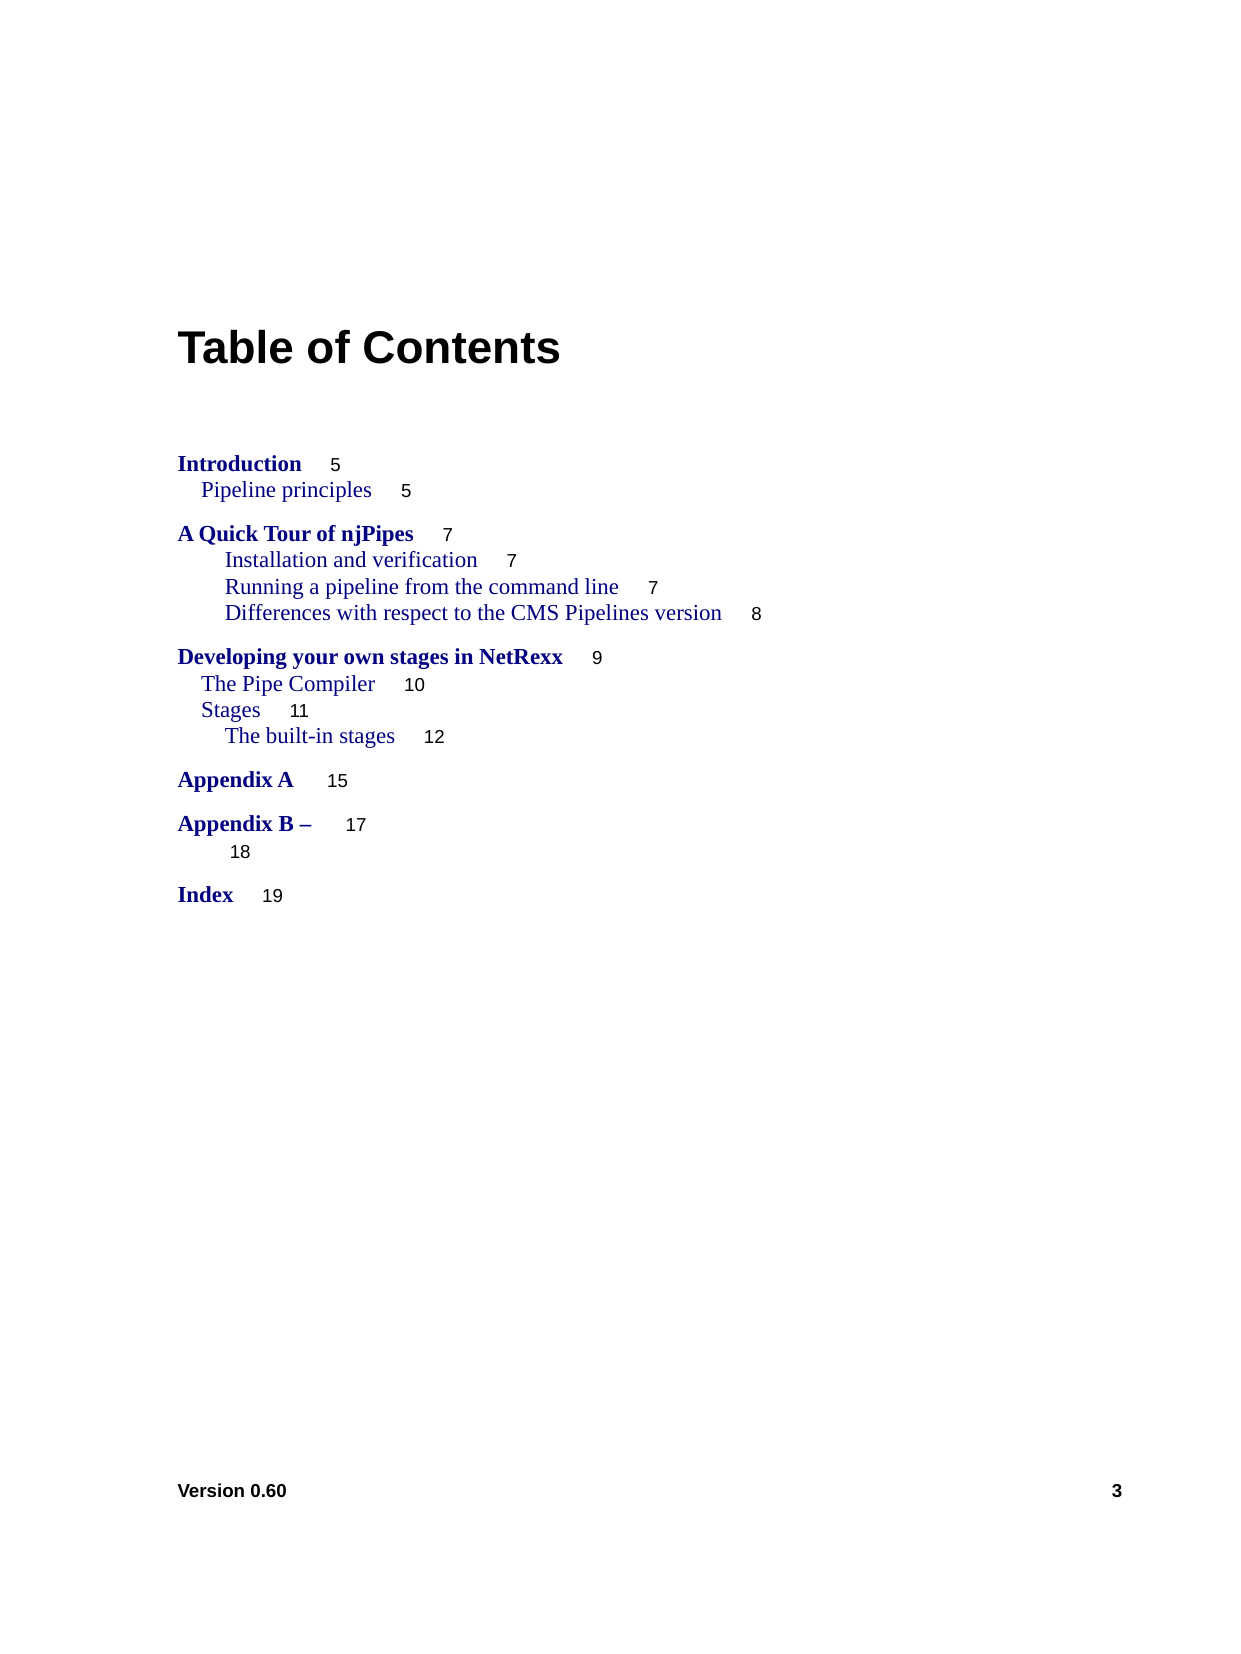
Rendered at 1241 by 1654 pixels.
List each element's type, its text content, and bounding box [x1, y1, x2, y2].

text Installation and verification 7 [224, 547, 1122, 573]
text A Quick Tour of njPipes 7 [177, 520, 1122, 547]
text 18 [201, 837, 1122, 863]
text The built-in stages 12 [224, 722, 1122, 749]
text Stages 11 [201, 696, 1122, 722]
text The Pipe Compiler 10 [201, 670, 1122, 696]
text Appendix A 15 [177, 766, 1122, 793]
text Differences with respect to the CMS Pipelines version 8 [224, 599, 1122, 626]
text Pipeline principles 5 [201, 476, 1122, 502]
subtitle Table of Contents [177, 320, 1122, 373]
text Running a pipeline from the command line 7 [224, 573, 1122, 599]
text Introduction 5 [177, 450, 1122, 476]
text Developing your own stages in NetRexx 9 [177, 643, 1122, 670]
text Appendix B – 17 [177, 811, 1122, 837]
text Index 19 [177, 881, 1122, 907]
